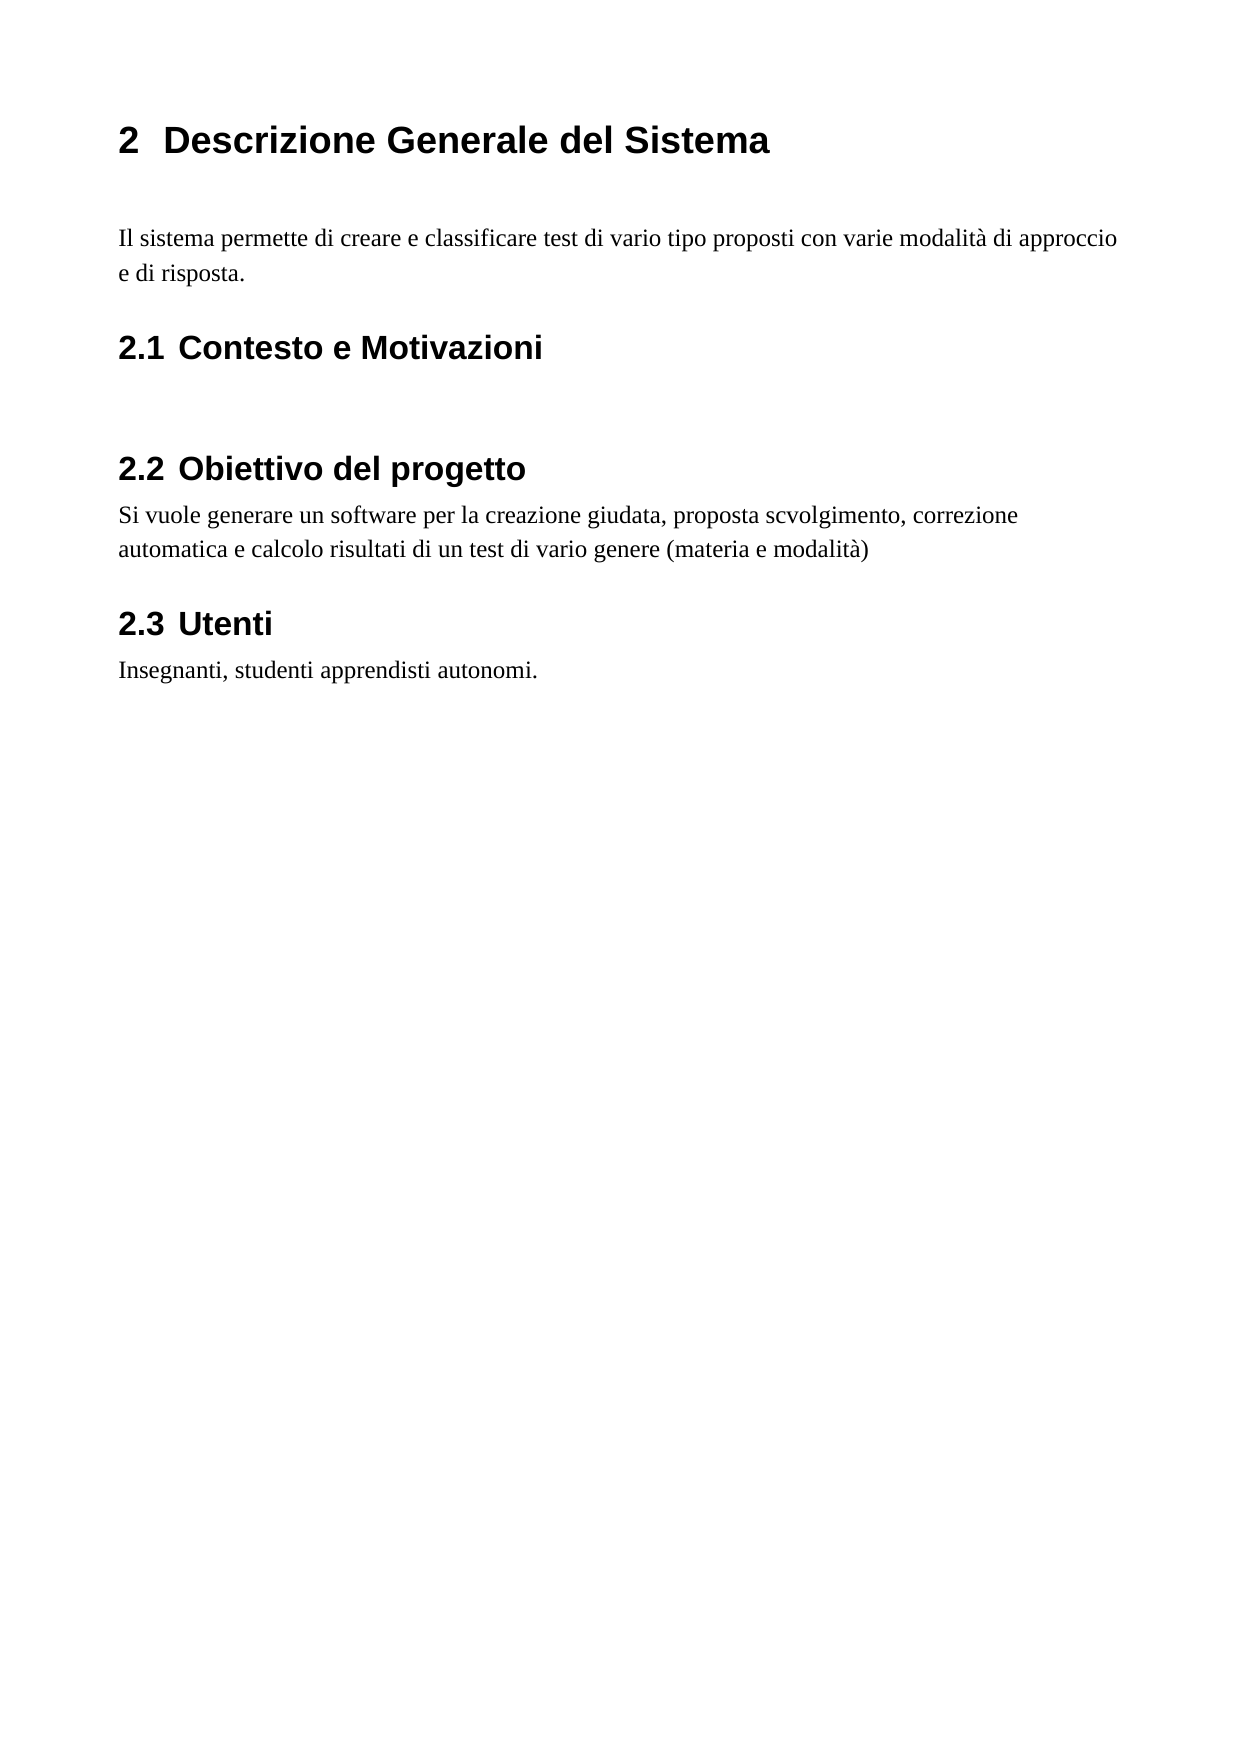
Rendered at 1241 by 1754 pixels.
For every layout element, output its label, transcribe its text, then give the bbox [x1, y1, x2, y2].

text Si vuole generare un software per la creazione giudata, proposta scvolgimento, correzione automatica e calcolo risultati di un test di vario genere (materia e modalità) [118, 500, 1122, 563]
subtitle Descrizione Generale del Sistema [118, 118, 1122, 162]
subtitle Contesto e Motivazioni [118, 328, 1122, 366]
text Insegnanti, studenti apprendisti autonomi. [118, 655, 1122, 684]
text Il sistema permette di creare e classificare test di vario tipo proposti con varie modalità di approccio e di risposta. [118, 223, 1122, 287]
subtitle Obiettivo del progetto [118, 449, 1122, 487]
subtitle Utenti [118, 604, 1122, 643]
